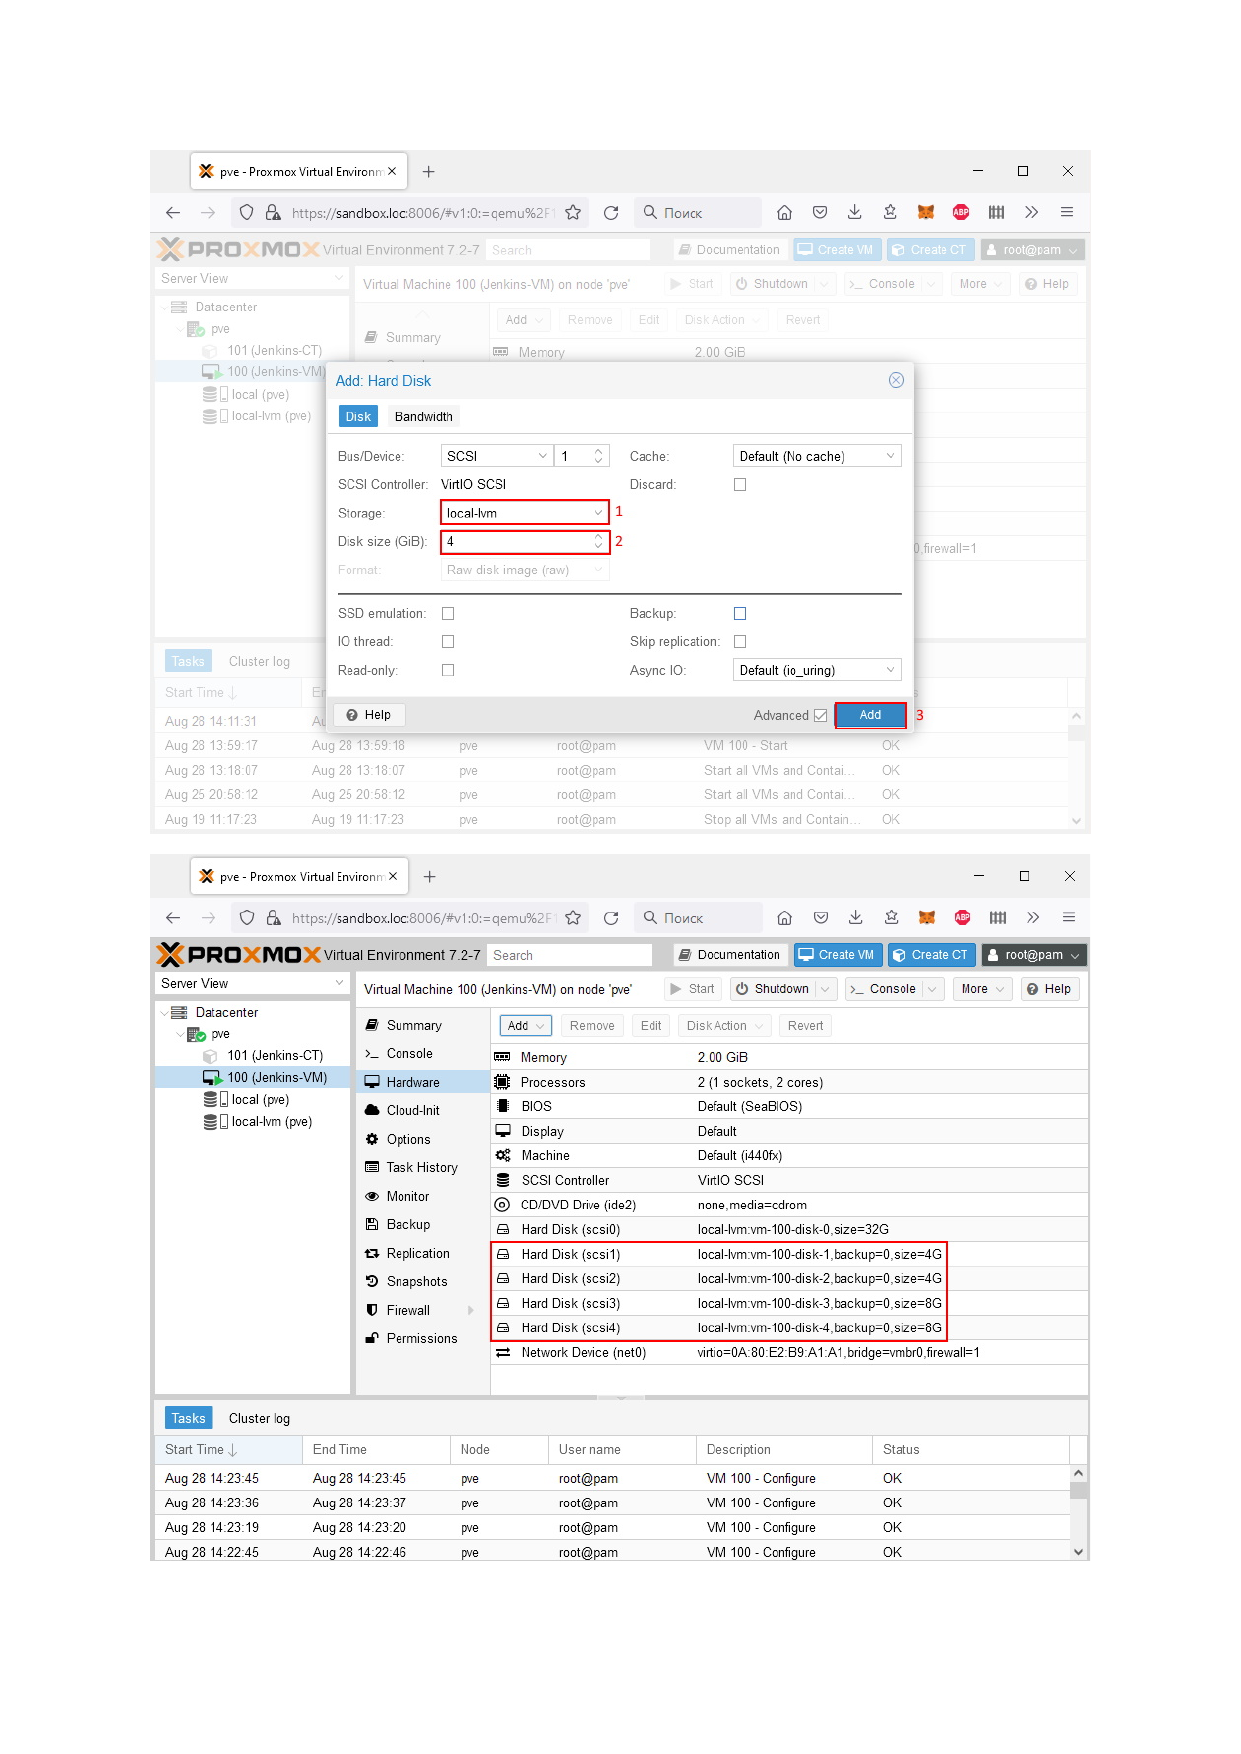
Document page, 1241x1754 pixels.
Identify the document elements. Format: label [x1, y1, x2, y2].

picture [150, 854, 1091, 1561]
picture [150, 150, 1091, 834]
